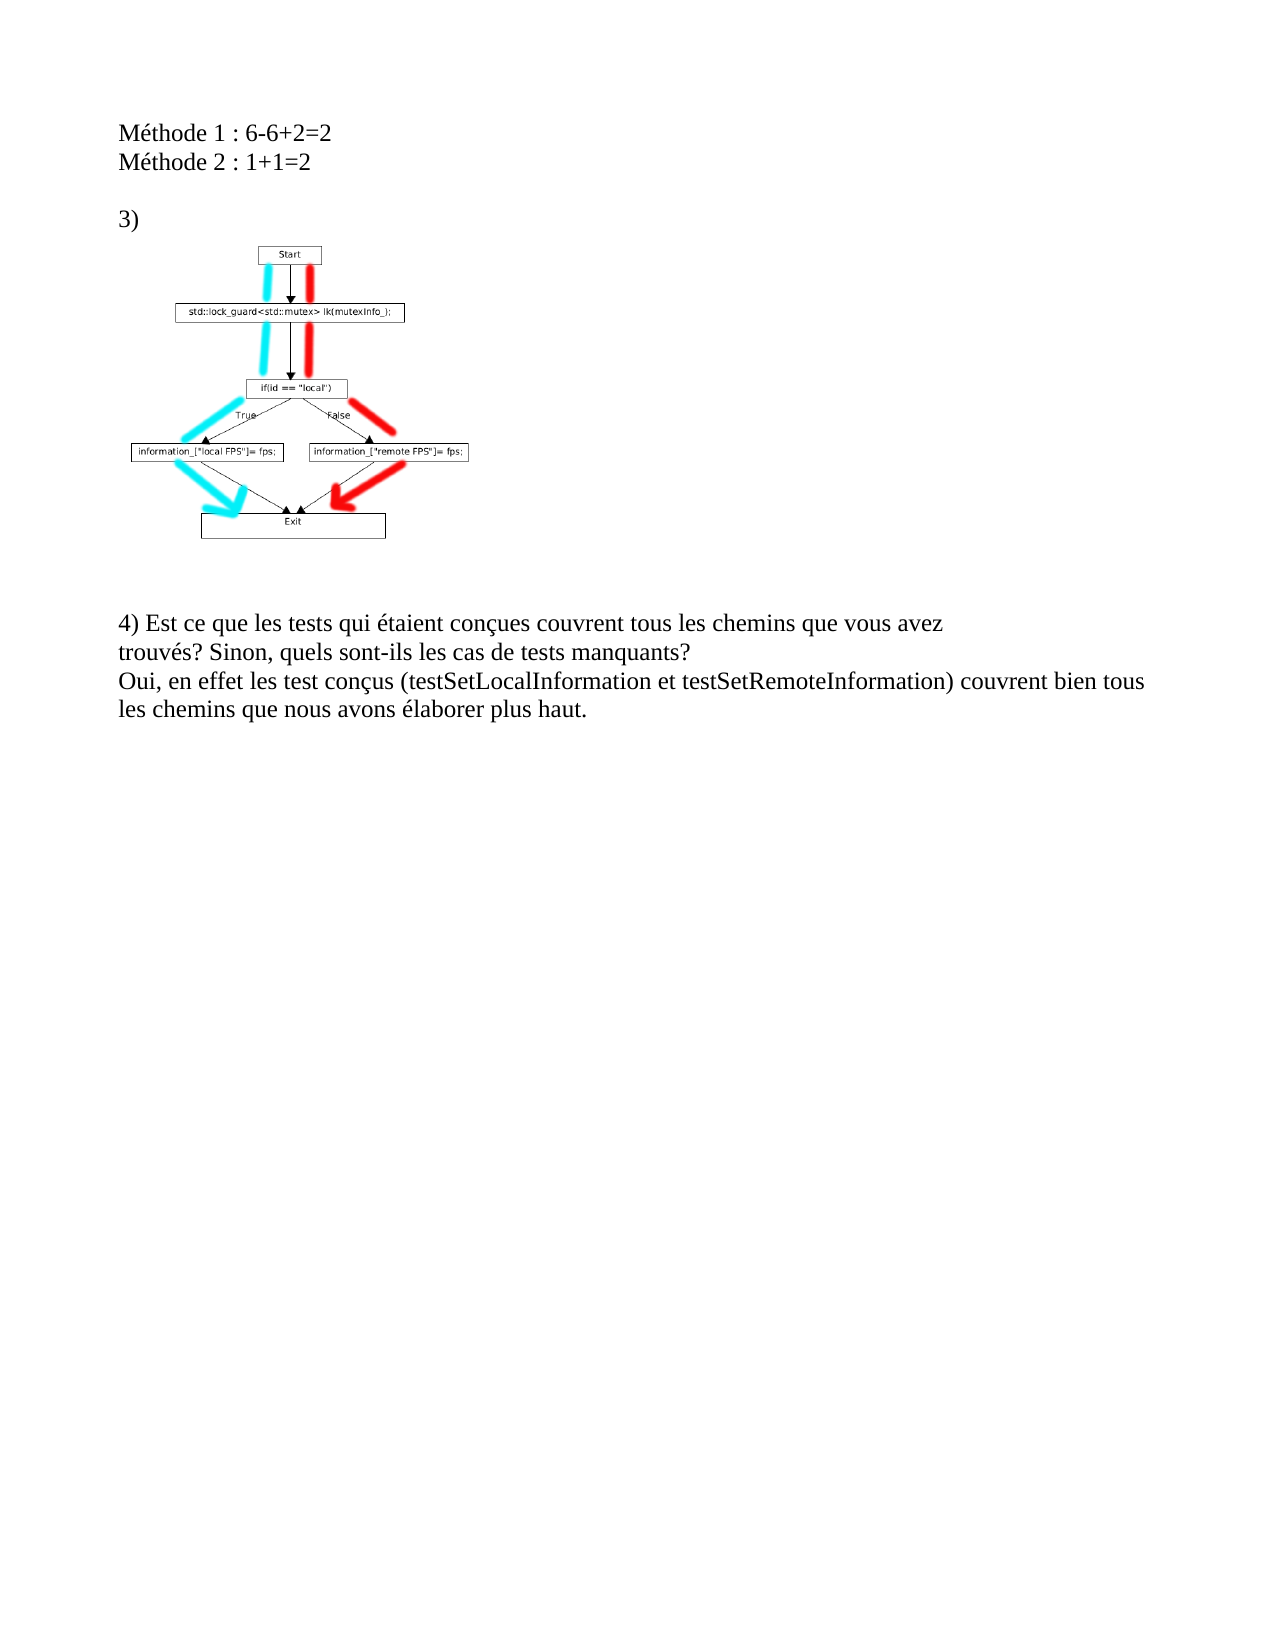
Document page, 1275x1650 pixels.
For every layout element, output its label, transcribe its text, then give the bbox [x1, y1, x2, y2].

text trouvés? Sinon, quels sont-ils les cas de tests manquants? [118, 637, 1157, 666]
text 4) Est ce que les tests qui étaient conçues couvrent tous les chemins que vous avez [118, 608, 1157, 637]
text Oui, en effet les test conçus (testSetLocalInformation et testSetRemoteInformation) couvrent bien tous les chemins que nous avons élaborer plus haut. [118, 666, 1157, 723]
text 3) [118, 204, 1157, 233]
picture [118, 233, 481, 551]
text Méthode 2 : 1+1=2 [118, 147, 1157, 176]
text Méthode 1 : 6-6+2=2 [118, 118, 1157, 147]
